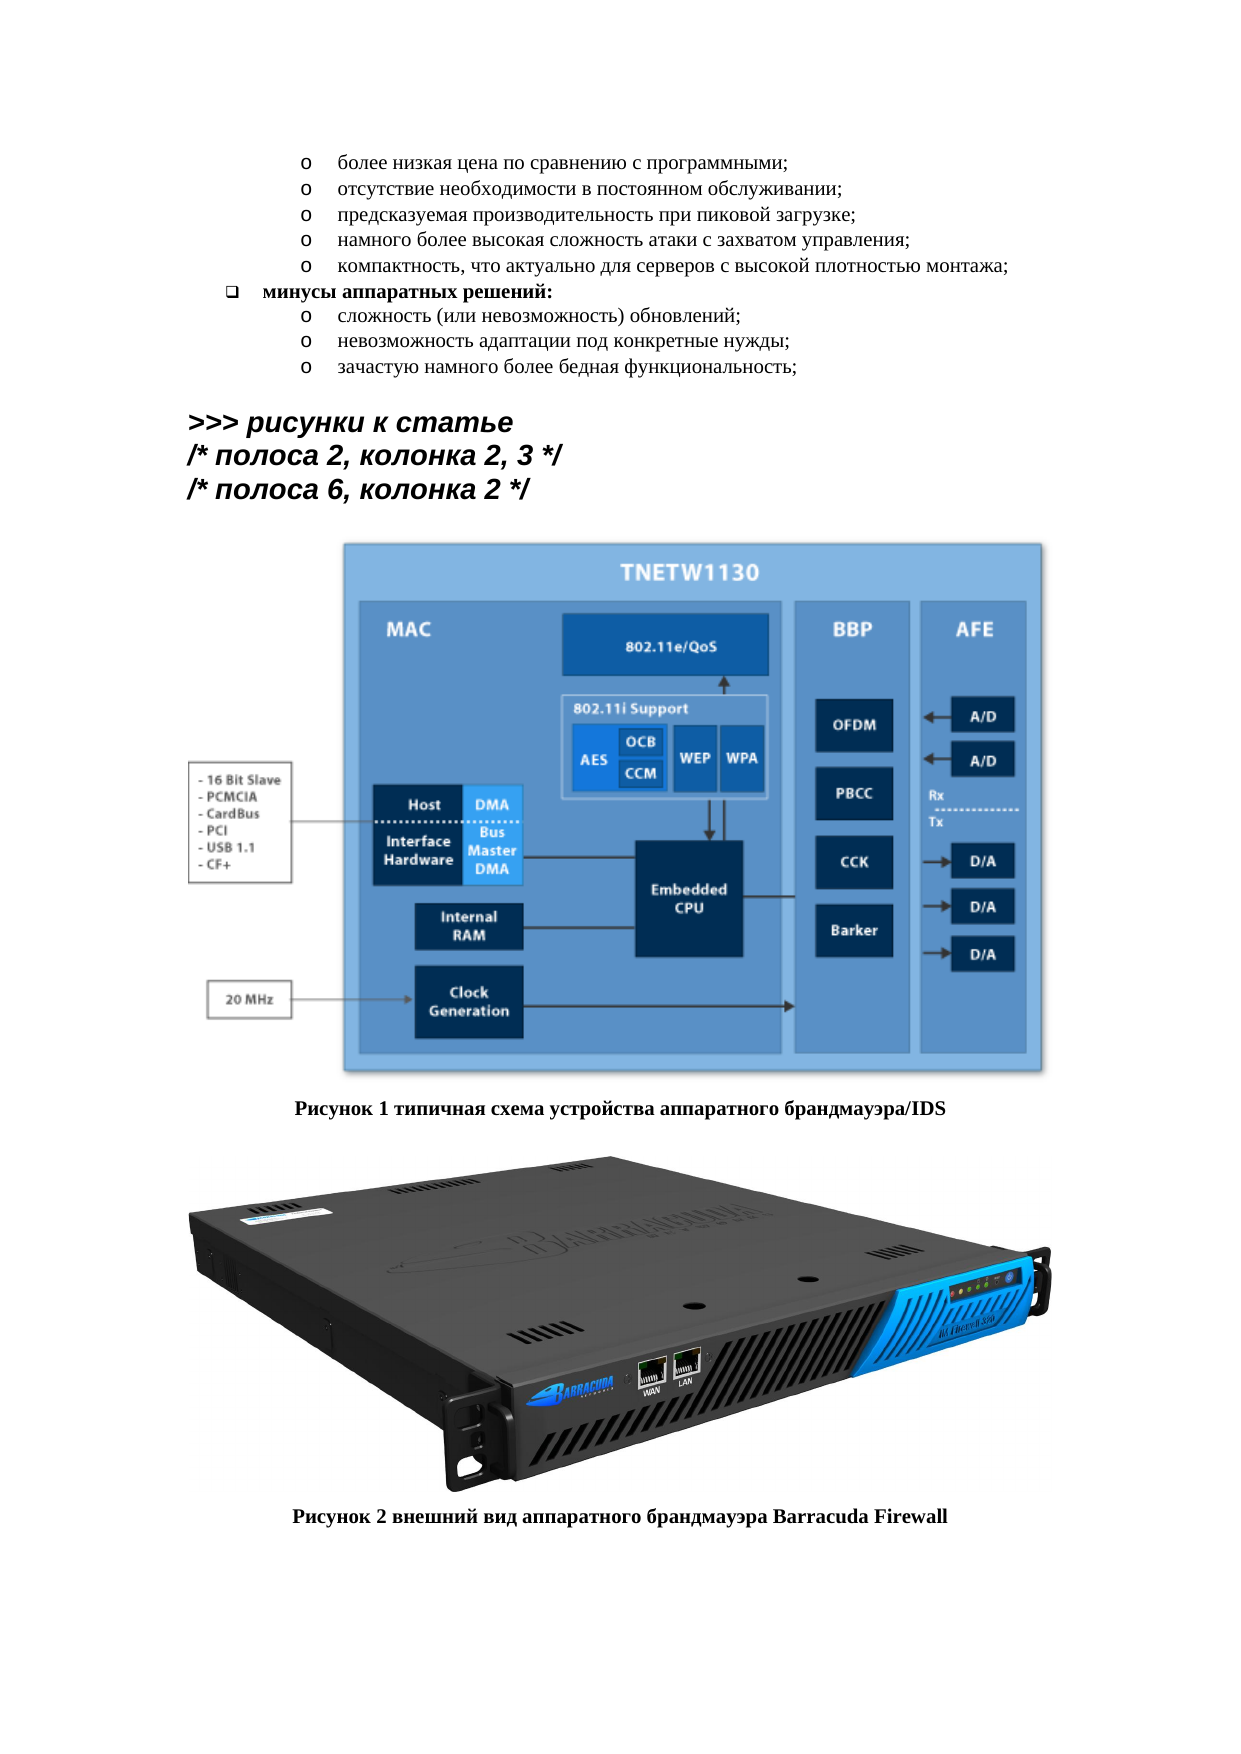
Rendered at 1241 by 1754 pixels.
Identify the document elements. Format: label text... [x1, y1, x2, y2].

list невозможность адаптации под конкретные нужды; [300, 328, 1053, 354]
text Рисунок 2 внешний вид аппаратного брандмауэра Barracuda Firewall [187, 1504, 1053, 1528]
list отсутствие необходимости в постоянном обслуживании; [300, 176, 1053, 201]
list предсказуемая производительность при пиковой загрузке; [300, 201, 1053, 227]
list зачастую намного более бедная функциональность; [300, 354, 1053, 380]
list компактность, что актуально для серверов с высокой плотностью монтажа; [300, 253, 1053, 279]
subtitle >>> рисунки к статье /* полоса 2, колонка 2, 3 */ /* полоса 6, колонка 2 */ [187, 405, 1053, 506]
list минусы аппаратных решений: [225, 279, 1053, 303]
picture [188, 1156, 1052, 1492]
list сложность (или невозможность) обновлений; [300, 303, 1053, 328]
list намного более высокая сложность атаки с захватом управления; [300, 227, 1053, 253]
picture [188, 536, 1053, 1083]
list более низкая цена по сравнению с программными; [300, 150, 1053, 176]
text Рисунок 1 типичная схема устройства аппаратного брандмауэра/IDS [187, 1096, 1053, 1119]
